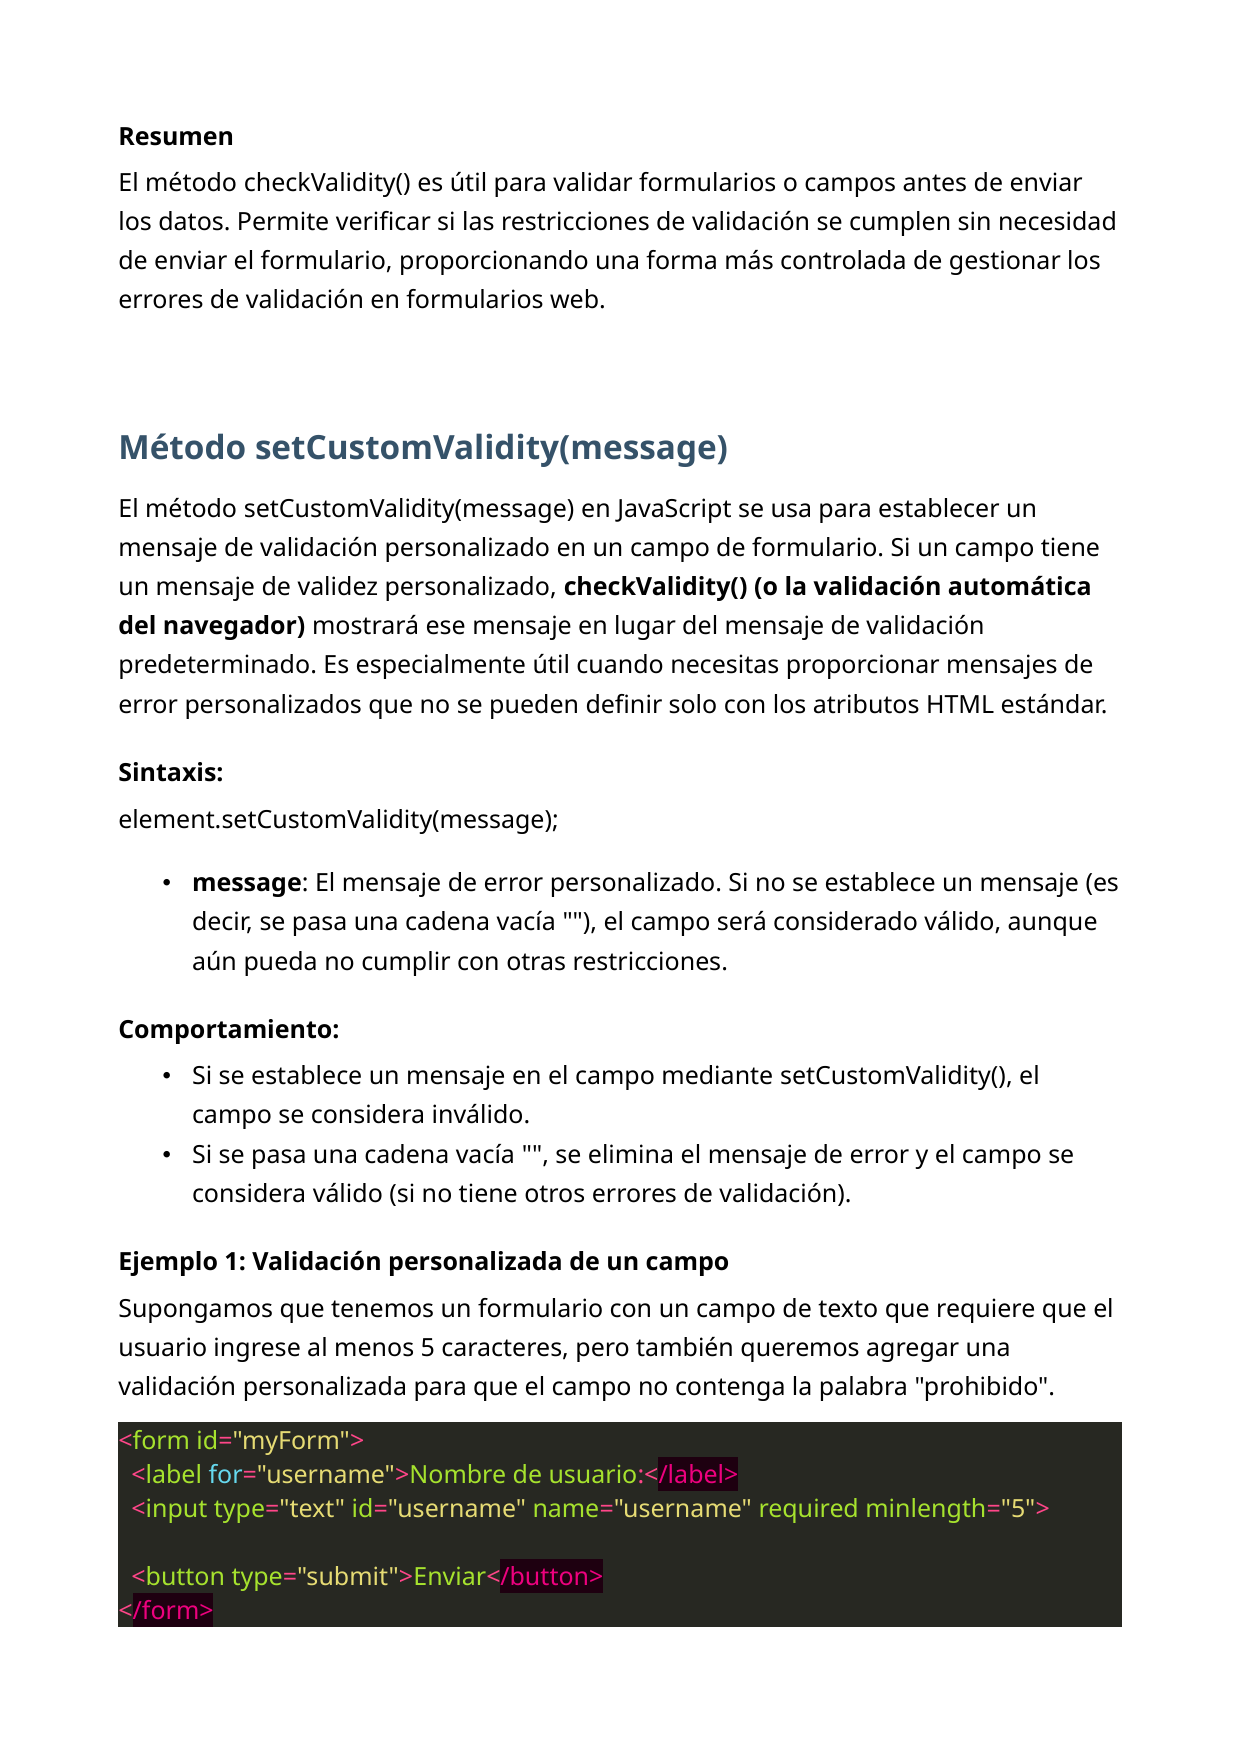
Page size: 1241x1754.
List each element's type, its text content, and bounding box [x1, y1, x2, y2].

list Si se establece un mensaje en el campo mediante setCustomValidity(), el campo se considera inválido. [162, 1058, 1122, 1131]
text <form id="myForm"> [118, 1422, 1122, 1457]
text El método checkValidity() es útil para validar formularios o campos antes de enviar los datos. Permite verificar si las restricciones de validación se cumplen sin necesidad de enviar el formulario, proporcionando una forma más controlada de gestionar los errores de validación en formularios web. [118, 165, 1122, 316]
subtitle Ejemplo 1: Validación personalizada de un campo [118, 1244, 1122, 1278]
text Supongamos que tenemos un formulario con un campo de texto que requiere que el usuario ingrese al menos 5 caracteres, pero también queremos agregar una validación personalizada para que el campo no contenga la palabra "prohibido". [118, 1290, 1122, 1403]
text <button type="submit">Enviar</button> [118, 1559, 1122, 1593]
subtitle Resumen [118, 118, 1122, 152]
text El método setCustomValidity(message) en JavaScript se usa para establecer un mensaje de validación personalizado en un campo de formulario. Si un campo tiene un mensaje de validez personalizado, checkValidity() (o la validación automática del navegador) mostrará ese mensaje en lugar del mensaje de validación predeterminado. Es especialmente útil cuando necesitas proporcionar mensajes de error personalizados que no se pueden definir solo con los atributos HTML estándar. [118, 491, 1122, 720]
list message: El mensaje de error personalizado. Si no se establece un mensaje (es decir, se pasa una cadena vacía ""), el campo será considerado válido, aunque aún pueda no cumplir con otras restricciones. [162, 865, 1122, 977]
text <label for="username">Nombre de usuario:</label> [118, 1457, 1122, 1491]
text <input type="text" id="username" name="username" required minlength="5"> [118, 1491, 1122, 1525]
text element.setCustomValidity(message); [118, 801, 1122, 835]
subtitle Comportamiento: [118, 1011, 1122, 1046]
list Si se pasa una cadena vacía "", se elimina el mensaje de error y el campo se considera válido (si no tiene otros errores de validación). [162, 1136, 1122, 1209]
text </form> [118, 1593, 1122, 1627]
text Método setCustomValidity(message) [118, 424, 1122, 469]
subtitle Sintaxis: [118, 755, 1122, 789]
